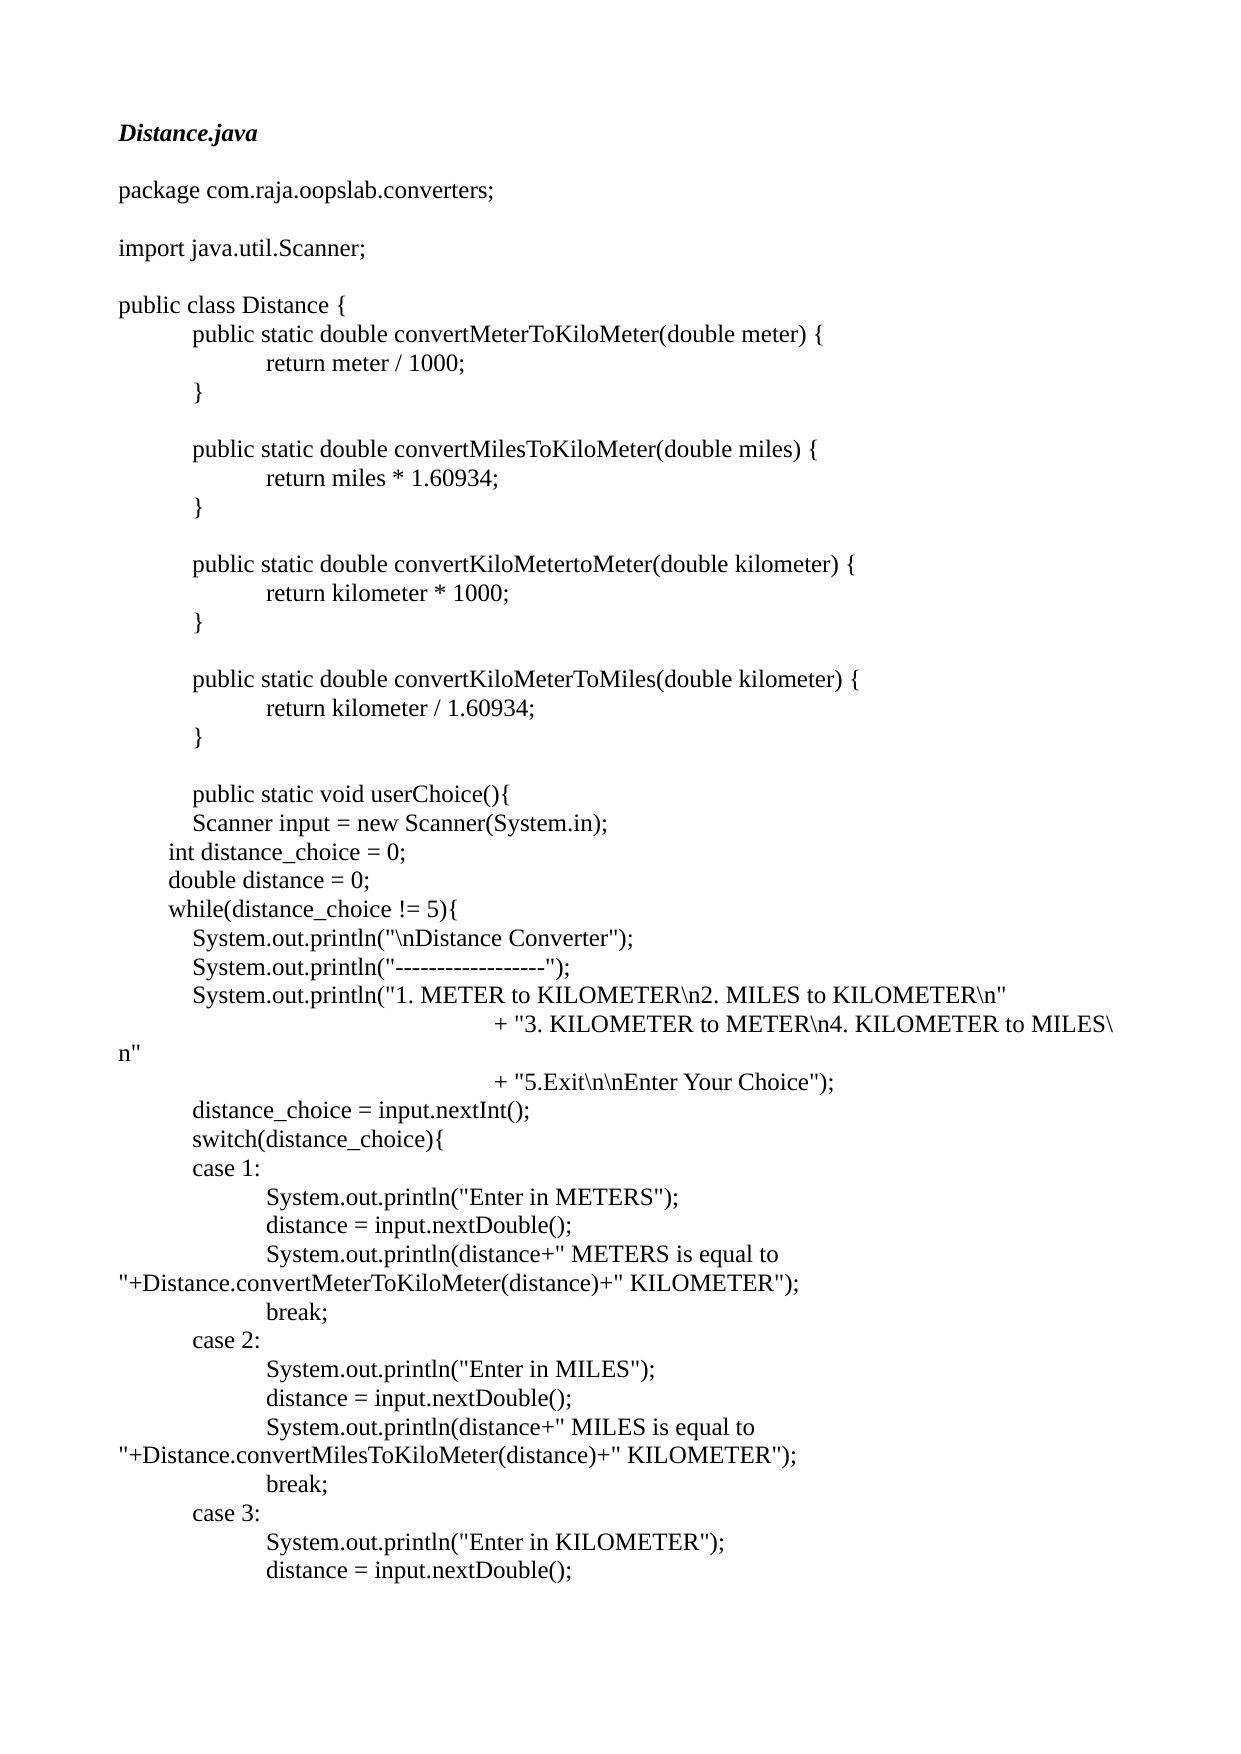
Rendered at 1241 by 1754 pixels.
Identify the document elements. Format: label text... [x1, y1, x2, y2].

text return meter / 1000; [118, 348, 1122, 377]
text break; [118, 1469, 1122, 1498]
text return kilometer / 1.60934; [118, 693, 1122, 722]
text System.out.println(distance+" MILES is equal to "+Distance.convertMilesToKiloMeter(distance)+" KILOMETER"); [118, 1412, 1122, 1469]
text distance = input.nextDouble(); [118, 1383, 1122, 1412]
text public static void userChoice(){ [118, 779, 1122, 808]
text + "3. KILOMETER to METER\n4. KILOMETER to MILES\n" [118, 1009, 1122, 1067]
text System.out.println(distance+" METERS is equal to "+Distance.convertMeterToKiloMeter(distance)+" KILOMETER"); [118, 1239, 1122, 1297]
text System.out.println("Enter in METERS"); [118, 1182, 1122, 1211]
text case 2: [118, 1326, 1122, 1354]
text case 1: [118, 1153, 1122, 1182]
text distance_choice = input.nextInt(); [118, 1096, 1122, 1124]
text public static double convertKiloMeterToMiles(double kilometer) { [118, 664, 1122, 693]
text System.out.println("------------------"); [118, 952, 1122, 981]
text public class Distance { [118, 291, 1122, 319]
text return miles * 1.60934; [118, 463, 1122, 492]
text Scanner input = new Scanner(System.in); [118, 808, 1122, 837]
text public static double convertMilesToKiloMeter(double miles) { [118, 434, 1122, 463]
text return kilometer * 1000; [118, 578, 1122, 607]
text } [118, 377, 1122, 406]
text System.out.println("Enter in KILOMETER"); [118, 1527, 1122, 1556]
text break; [118, 1297, 1122, 1326]
text System.out.println("1. METER to KILOMETER\n2. MILES to KILOMETER\n" [118, 981, 1122, 1009]
text double distance = 0; [118, 866, 1122, 894]
text System.out.println("\nDistance Converter"); [118, 923, 1122, 952]
text int distance_choice = 0; [118, 837, 1122, 866]
text switch(distance_choice){ [118, 1124, 1122, 1153]
text package com.raja.oopslab.converters; [118, 176, 1122, 204]
text distance = input.nextDouble(); [118, 1556, 1122, 1584]
text } [118, 607, 1122, 636]
text Distance.java [118, 118, 1122, 147]
text System.out.println("Enter in MILES"); [118, 1354, 1122, 1383]
text while(distance_choice != 5){ [118, 894, 1122, 923]
text public static double convertMeterToKiloMeter(double meter) { [118, 319, 1122, 348]
text + "5.Exit\n\nEnter Your Choice"); [118, 1067, 1122, 1096]
text public static double convertKiloMetertoMeter(double kilometer) { [118, 549, 1122, 578]
text } [118, 492, 1122, 521]
text import java.util.Scanner; [118, 233, 1122, 262]
text distance = input.nextDouble(); [118, 1211, 1122, 1239]
text } [118, 722, 1122, 751]
text case 3: [118, 1498, 1122, 1527]
